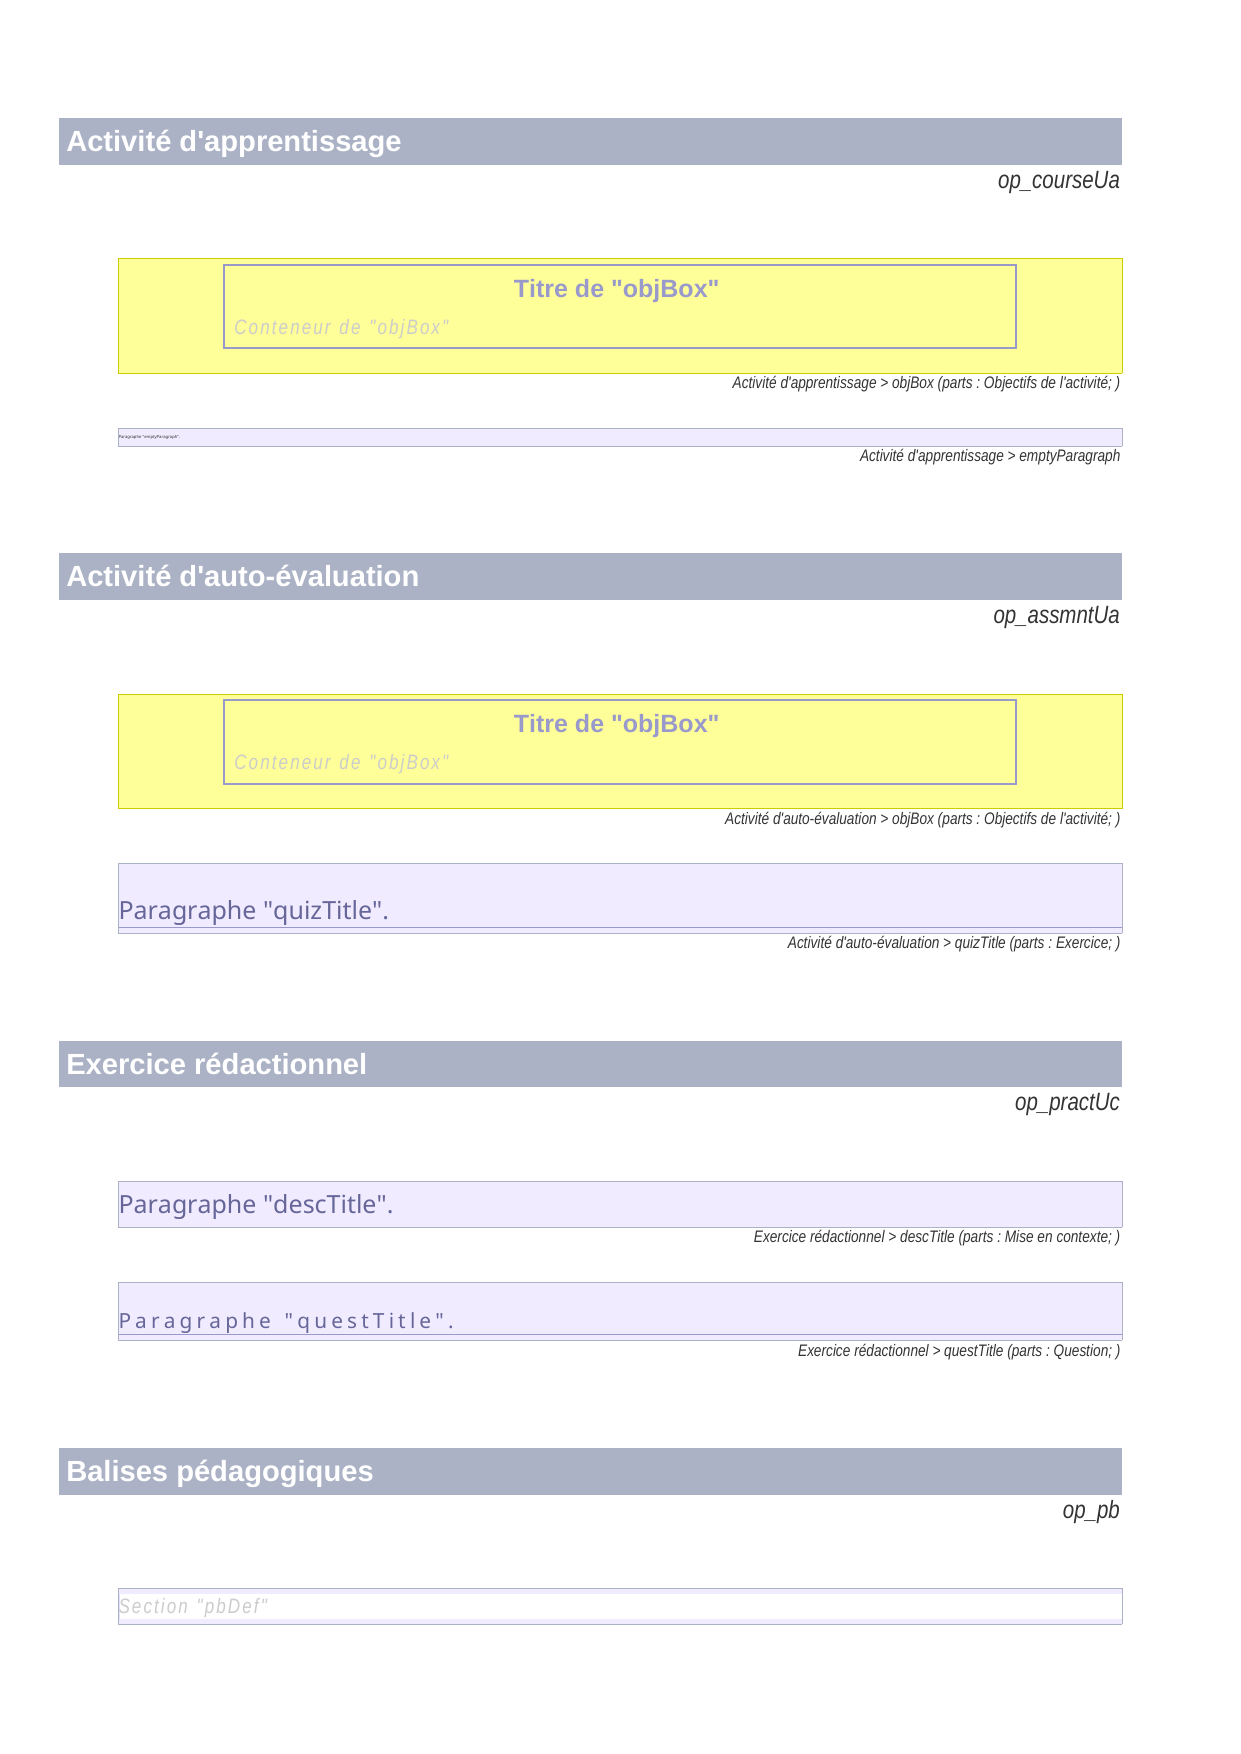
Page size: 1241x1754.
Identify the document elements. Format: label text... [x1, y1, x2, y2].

subtitle op_courseUa [118, 165, 1122, 193]
title Exercice rédactionnel > descTitle (parts : Mise en contexte; ) [118, 1228, 1122, 1246]
table_header Titre de "objBox" Conteneur de "objBox" [225, 701, 1015, 783]
table_header [119, 1335, 1122, 1340]
title Activité d'auto-évaluation > objBox (parts : Objectifs de l'activité; ) [118, 809, 1122, 828]
title Balises pédagogiques [60, 1449, 1122, 1494]
table_header Paragraphe "quizTitle". [119, 864, 1122, 927]
subtitle op_pb [118, 1495, 1122, 1523]
subtitle op_practUc [118, 1087, 1122, 1116]
table_header Section "pbDef" [119, 1619, 1122, 1624]
title Activité d'auto-évaluation > quizTitle (parts : Exercice; ) [118, 934, 1122, 952]
title Exercice rédactionnel [60, 1042, 1122, 1086]
table_header Paragraphe "descTitle". [119, 1182, 1122, 1227]
table_header Titre de "objBox" Conteneur de "objBox" [225, 266, 1015, 347]
table_header Paragraphe "questTitle". [119, 1283, 1122, 1334]
title Activité d'apprentissage [60, 119, 1122, 164]
title Activité d'auto-évaluation [60, 555, 1122, 599]
title Activité d'apprentissage > objBox (parts : Objectifs de l'activité; ) [118, 374, 1122, 392]
table_header [119, 928, 1122, 933]
table_header Section "pbDef" [119, 1589, 1122, 1594]
table_header Paragraphe "emptyParagraph". [119, 429, 1122, 446]
subtitle op_assmntUa [118, 600, 1122, 629]
picture [119, 1594, 1122, 1619]
title Activité d'apprentissage > emptyParagraph [118, 447, 1122, 465]
table_header [119, 259, 1122, 373]
title Exercice rédactionnel > questTitle (parts : Question; ) [118, 1341, 1122, 1359]
table_header [119, 695, 1122, 808]
